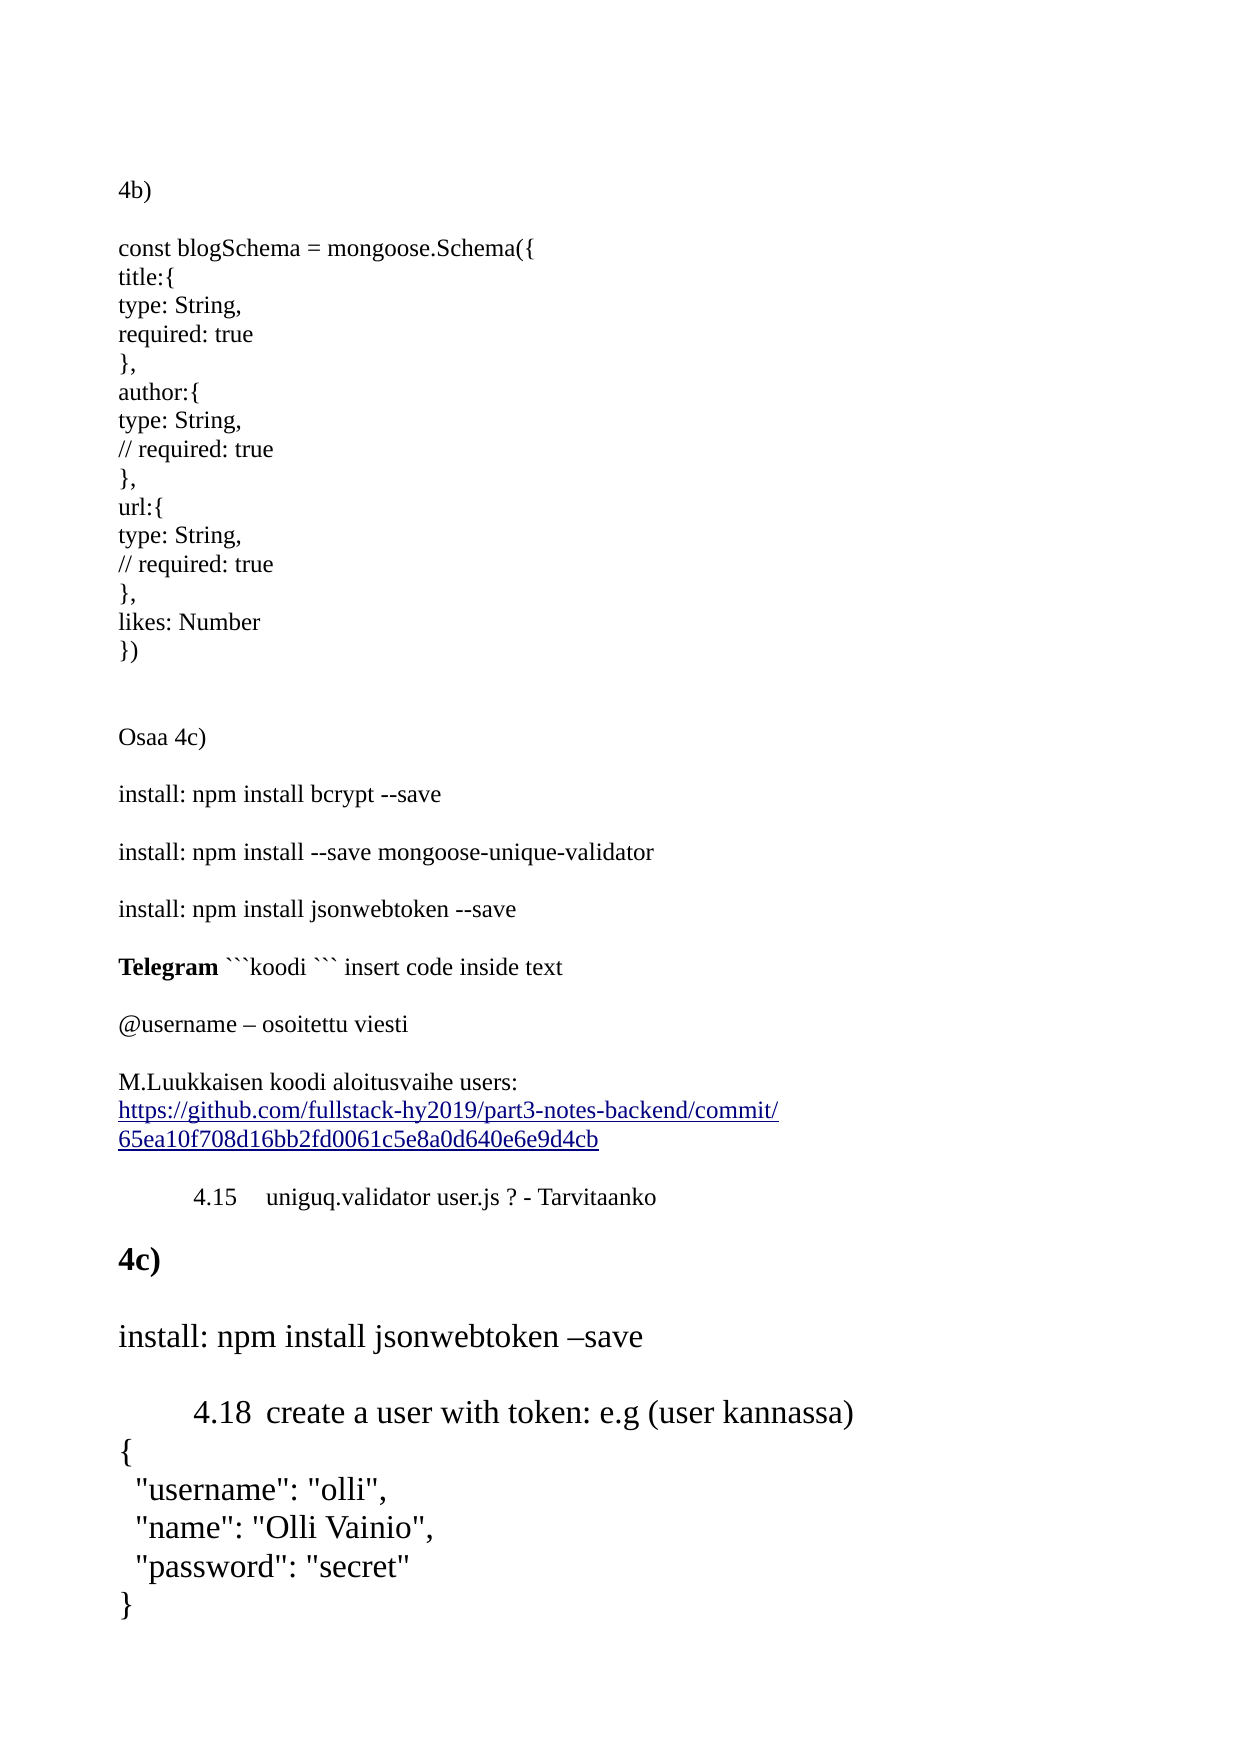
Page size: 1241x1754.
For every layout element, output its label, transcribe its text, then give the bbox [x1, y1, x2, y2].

text type: String, [118, 521, 1122, 549]
text 4c) [118, 1239, 1122, 1278]
text "password": "secret" [118, 1546, 1122, 1584]
text required: true [118, 319, 1122, 348]
text Telegram ```koodi ``` insert code inside text [118, 952, 1122, 981]
text type: String, [118, 291, 1122, 319]
text install: npm install bcrypt --save [118, 779, 1122, 808]
text install: npm install jsonwebtoken –save [118, 1316, 1122, 1354]
text "username": "olli", [118, 1469, 1122, 1508]
text // required: true [118, 434, 1122, 463]
text @username – osoitettu viesti [118, 1009, 1122, 1038]
text const blogSchema = mongoose.Schema({ [118, 233, 1122, 262]
text M.Luukkaisen koodi aloitusvaihe users: [118, 1067, 1122, 1096]
list create a user with token: e.g (user kannassa) [193, 1393, 1122, 1431]
text }) [118, 636, 1122, 664]
text install: npm install jsonwebtoken --save [118, 894, 1122, 923]
text }, [118, 463, 1122, 492]
text }, [118, 578, 1122, 607]
text https://github.com/fullstack-hy2019/part3-notes-backend/commit/65ea10f708d16bb2fd0061c5e8a0d640e6e9d4cb [118, 1096, 1122, 1153]
text }, [118, 348, 1122, 377]
text type: String, [118, 406, 1122, 434]
text install: npm install --save mongoose-unique-validator [118, 837, 1122, 866]
text likes: Number [118, 607, 1122, 636]
text Osaa 4c) [118, 722, 1122, 751]
text // required: true [118, 549, 1122, 578]
text url:{ [118, 492, 1122, 521]
text author:{ [118, 377, 1122, 406]
text { [118, 1431, 1122, 1469]
text "name": "Olli Vainio", [118, 1508, 1122, 1546]
list uniguq.validator user.js ? - Tarvitaanko [193, 1182, 1122, 1211]
text 4b) [118, 176, 1122, 204]
text title:{ [118, 262, 1122, 291]
text } [118, 1584, 1122, 1623]
